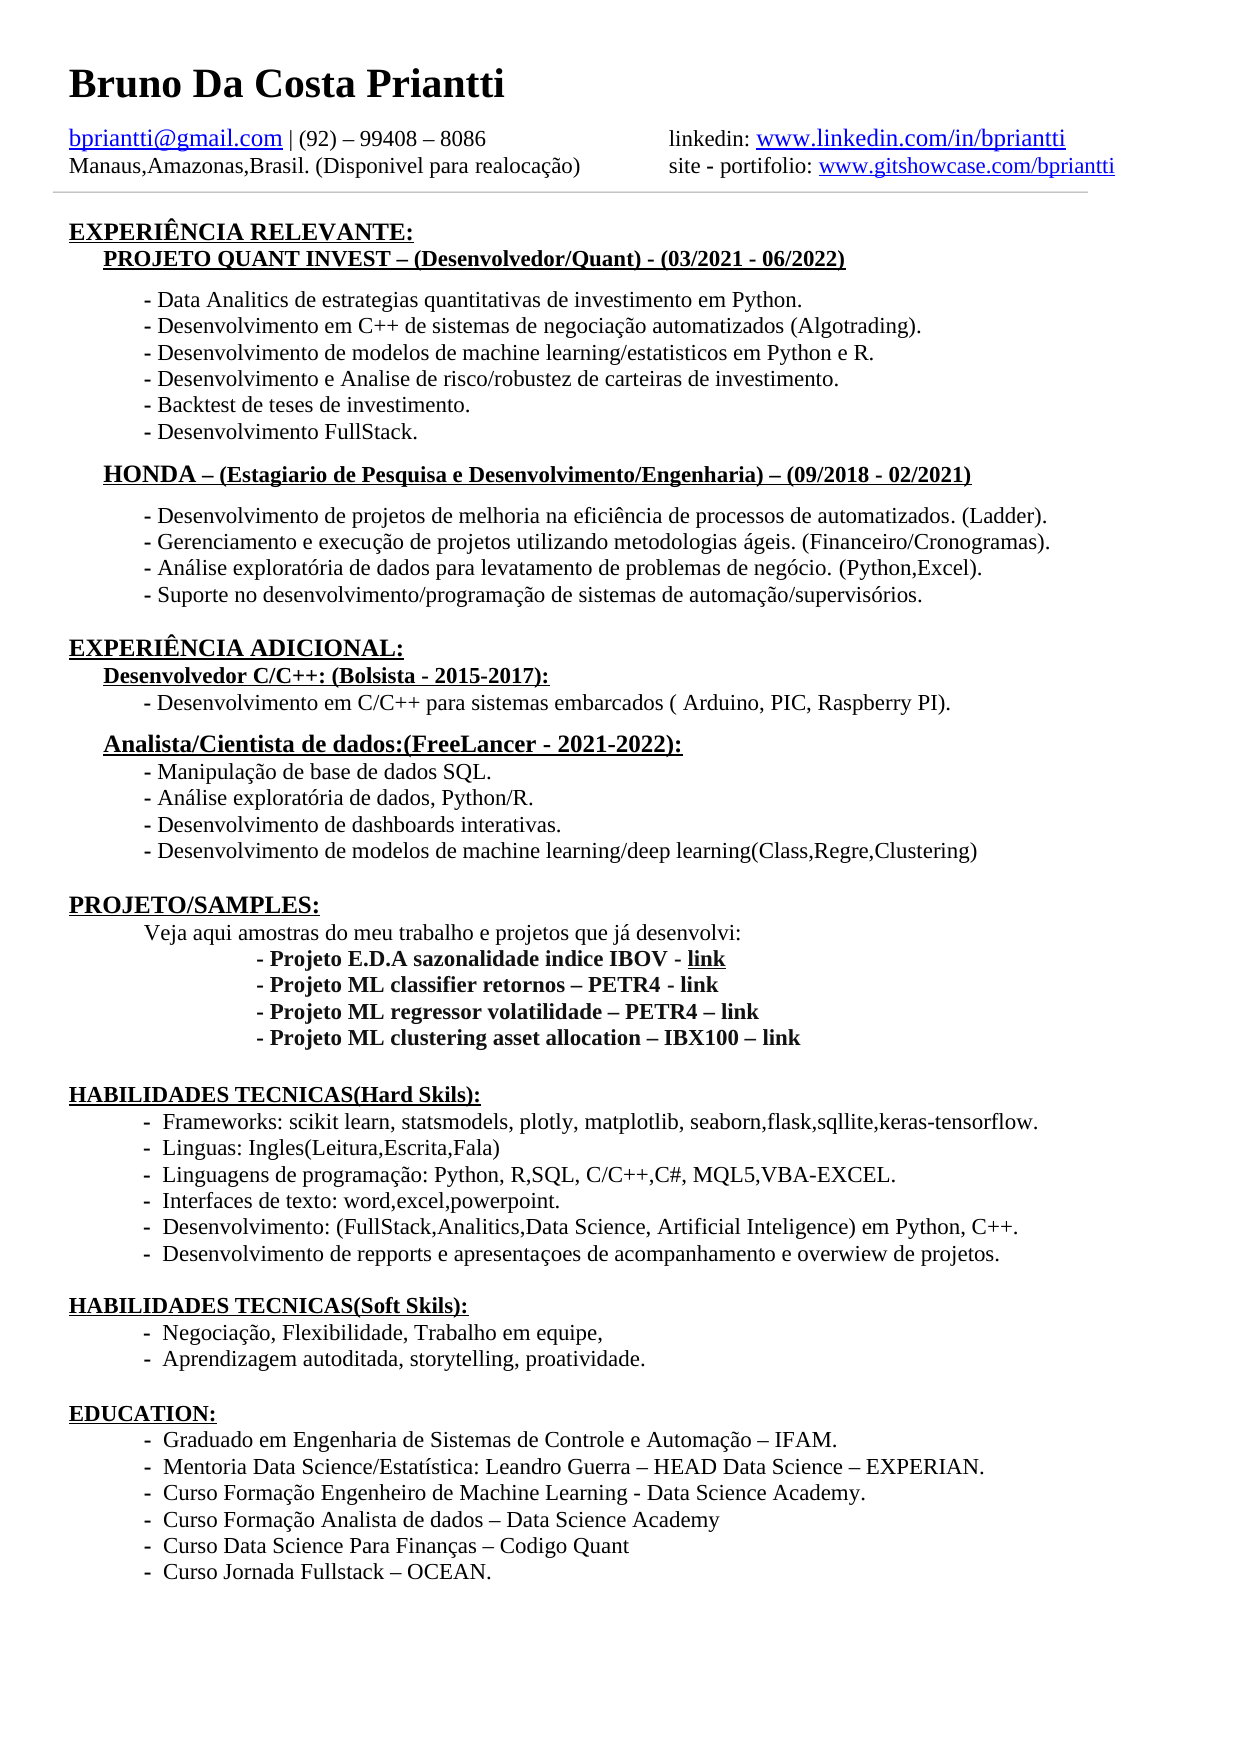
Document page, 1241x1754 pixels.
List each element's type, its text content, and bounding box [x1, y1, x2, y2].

text - Backtest de teses de investimento. [69, 392, 1116, 418]
text bpriantti@gmail.com | (92) – 99408 – 8086 linkedin: www.linkedin.com/in/bpriantti [69, 123, 1116, 152]
list - Projeto ML regressor volatilidade – PETR4 – link [219, 998, 1116, 1024]
list - Suporte no desenvolvimento/programação de sistemas de automação/supervisórios. [69, 581, 1116, 607]
list HABILIDADES TECNICAS(Soft Skils): [69, 1292, 1116, 1319]
list - Linguagens de programação: Python, R,SQL, C/C++,C#, MQL5,VBA-EXCEL. [69, 1161, 1116, 1187]
text - Mentoria Data Science/Estatística: Leandro Guerra – HEAD Data Science – EXPERIAN. [69, 1453, 1116, 1479]
text PROJETO/SAMPLES: [69, 890, 1116, 919]
list - Desenvolvimento: (FullStack,Analitics,Data Science, Artificial Inteligence) em Python, C++. [69, 1213, 1116, 1240]
text EXPERIÊNCIA ADICIONAL: [69, 633, 1116, 662]
list - Interfaces de texto: word,excel,powerpoint. [69, 1187, 1116, 1213]
list - Desenvolvimento de modelos de machine learning/estatisticos em Python e R. [69, 339, 1116, 365]
list - Desenvolvimento FullStack. [69, 418, 1116, 444]
list - Desenvolvimento em C/C++ para sistemas embarcados ( Arduino, PIC, Raspberry PI). [69, 689, 1116, 715]
text - Manipulação de base de dados SQL. [69, 758, 1116, 784]
list Analista/Cientista de dados:(FreeLancer - 2021-2022): [69, 729, 1116, 758]
list - Data Analitics de estrategias quantitativas de investimento em Python. [69, 286, 1116, 312]
list PROJETO QUANT INVEST – (Desenvolvedor/Quant) - (03/2021 - 06/2022) [69, 245, 1116, 272]
list - Frameworks: scikit learn, statsmodels, plotly, matplotlib, seaborn,flask,sqllite,keras-tensorflow. [69, 1108, 1116, 1134]
list - Desenvolvimento de repports e apresentaçoes de acompanhamento e overwiew de projetos. [69, 1240, 1116, 1266]
list - Desenvolvimento em C++ de sistemas de negociação automatizados (Algotrading). [69, 312, 1116, 339]
text - Desenvolvimento e Analise de risco/robustez de carteiras de investimento. [69, 365, 1116, 392]
list - Análise exploratória de dados para levatamento de problemas de negócio. (Python,Excel). [69, 554, 1116, 581]
list - Projeto ML classifier retornos – PETR4 - link [219, 971, 1116, 998]
text - Curso Formação Analista de dados – Data Science Academy [69, 1506, 1116, 1532]
text Manaus,Amazonas,Brasil. (Disponivel para realocação) site - portifolio: www.gitshowcase.com/bpriantti [69, 152, 1116, 178]
text - Graduado em Engenharia de Sistemas de Controle e Automação – IFAM. [69, 1427, 1116, 1453]
list - Gerenciamento e execução de projetos utilizando metodologias ágeis. (Financeiro/Cronogramas). [69, 528, 1116, 554]
list - Negociação, Flexibilidade, Trabalho em equipe, [69, 1319, 1116, 1345]
list - Projeto E.D.A sazonalidade indice IBOV - link [219, 945, 1116, 971]
list - Aprendizagem autoditada, storytelling, proatividade. [69, 1345, 1116, 1371]
text - Curso Formação Engenheiro de Machine Learning - Data Science Academy. [69, 1479, 1116, 1506]
text - Curso Jornada Fullstack – OCEAN. [69, 1558, 1116, 1585]
list HABILIDADES TECNICAS(Hard Skils): [69, 1082, 1116, 1108]
list - Linguas: Ingles(Leitura,Escrita,Fala) [69, 1134, 1116, 1161]
text - Desenvolvimento de modelos de machine learning/deep learning(Class,Regre,Clustering) [69, 837, 1116, 863]
list HONDA – (Estagiario de Pesquisa e Desenvolvimento/Engenharia) – (09/2018 - 02/2021) [69, 459, 1116, 487]
text Bruno Da Costa Priantti [69, 58, 1116, 106]
text EXPERIÊNCIA RELEVANTE: [69, 217, 1116, 245]
text - Curso Data Science Para Finanças – Codigo Quant [69, 1532, 1116, 1558]
text Veja aqui amostras do meu trabalho e projetos que já desenvolvi: [69, 919, 1116, 945]
list - Projeto ML clustering asset allocation – IBX100 – link [219, 1024, 1116, 1050]
list Desenvolvedor C/C++: (Bolsista - 2015-2017): [69, 662, 1116, 689]
text EDUCATION: [69, 1400, 1116, 1427]
list - Desenvolvimento de projetos de melhoria na eficiência de processos de automatizados. (Ladder). [69, 502, 1116, 528]
text - Desenvolvimento de dashboards interativas. [69, 811, 1116, 837]
text - Análise exploratória de dados, Python/R. [69, 784, 1116, 811]
